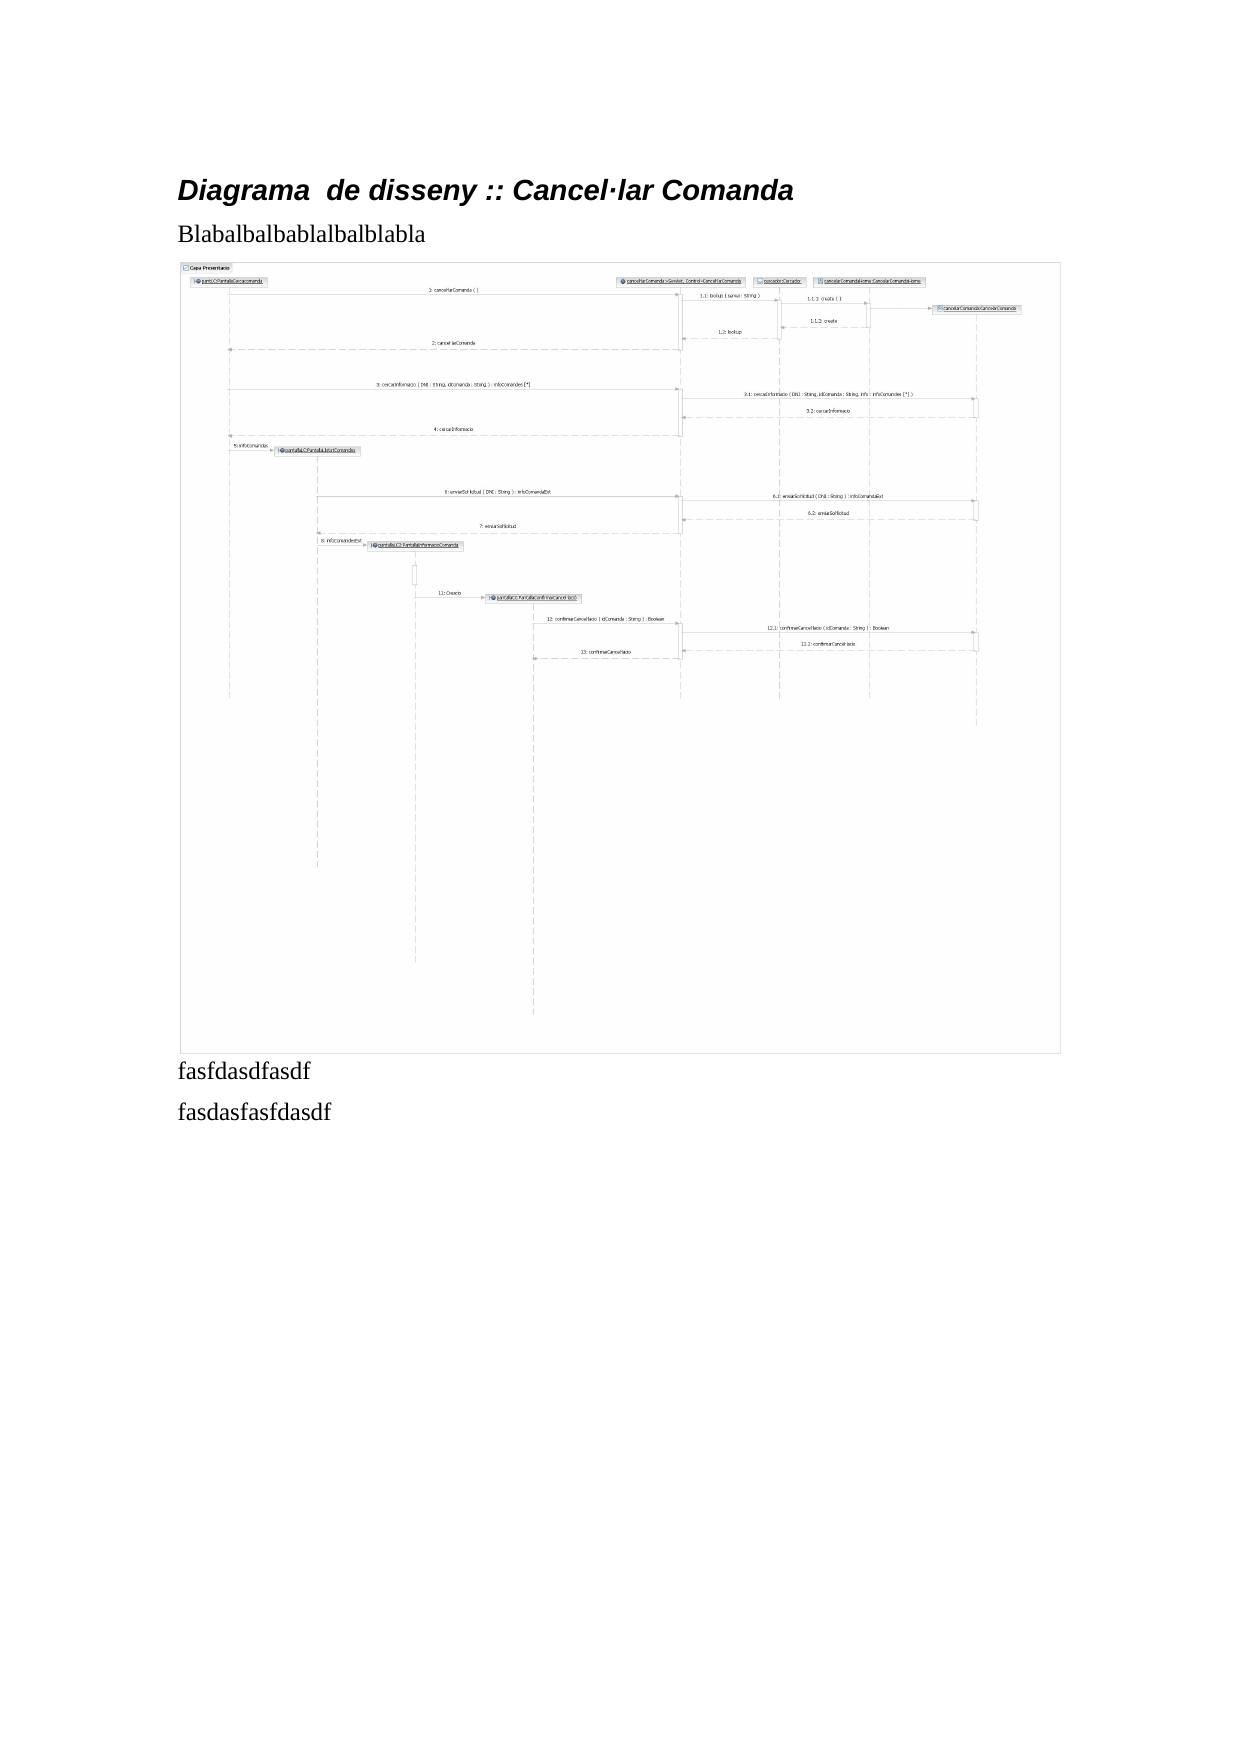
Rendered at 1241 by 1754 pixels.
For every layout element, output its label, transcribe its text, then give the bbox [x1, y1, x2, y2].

subtitle Diagrama de disseny :: Cancel·lar Comanda [177, 173, 1063, 206]
text Blabalbalbablalbalblabla [177, 219, 1063, 247]
text fasdasfasfdasdf [177, 1097, 1063, 1126]
text fasfdasdfasdf [177, 1057, 1063, 1085]
picture [177, 260, 1063, 1057]
